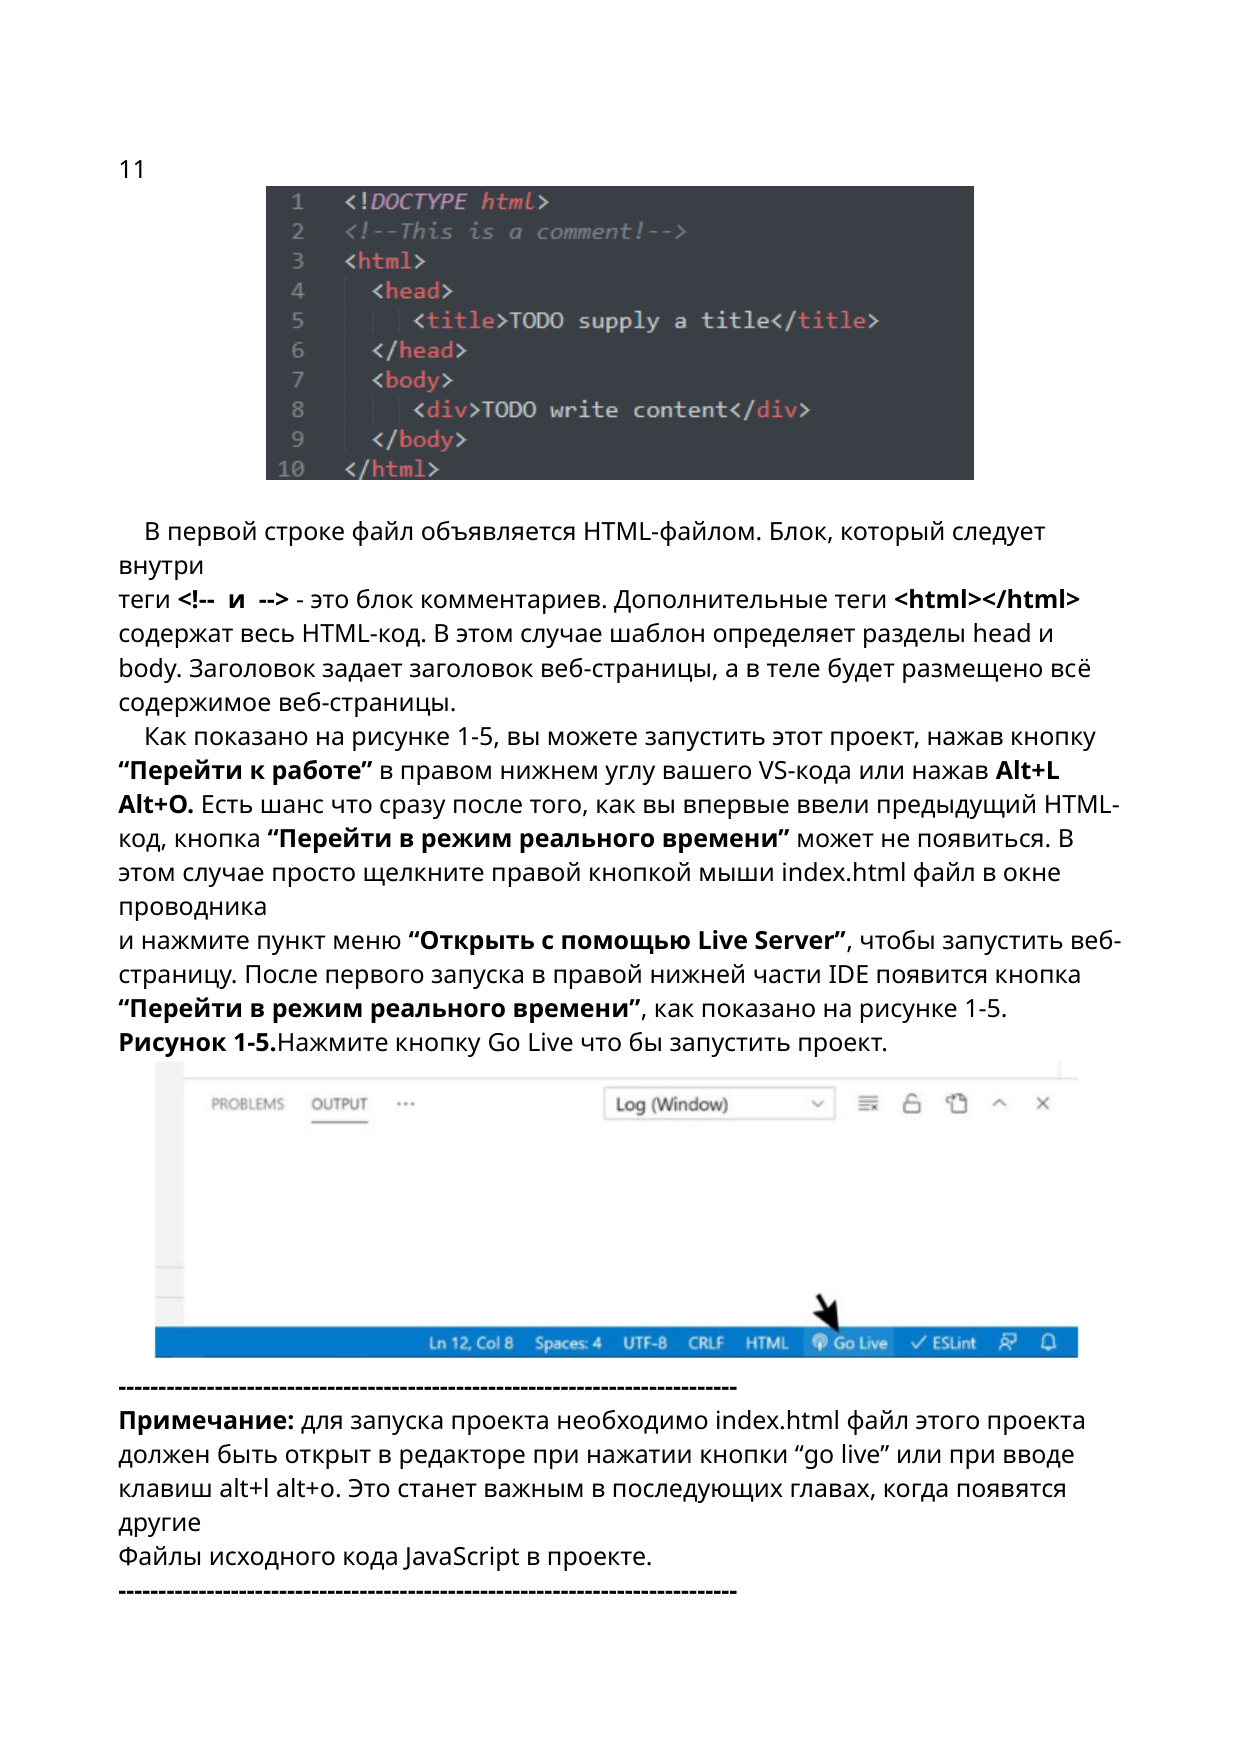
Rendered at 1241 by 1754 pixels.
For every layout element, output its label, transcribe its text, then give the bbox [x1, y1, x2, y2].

text Как показано на рисунке 1-5, вы можете запустить этот проект, нажав кнопку “Перейти к работе” в правом нижнем углу вашего VS-кода или нажав Alt+L Alt+O. Есть шанс что сразу после того, как вы впервые ввели предыдущий HTML-код, кнопка “Перейти в режим реального времени” может не появиться. В этом случае просто щелкните правой кнопкой мыши index.html файл в окне проводника [118, 718, 1122, 923]
text Рисунок 1-5.Нажмите кнопку Go Live что бы запустить проект. [118, 1025, 1122, 1059]
text и нажмите пункт меню “Открыть с помощью Live Server”, чтобы запустить веб-страницу. После первого запуска в правой нижней части IDE появится кнопка “Перейти в режим реального времени”, как показано на рисунке 1-5. [118, 923, 1122, 1025]
text теги <!-- и --> - это блок комментариев. Дополнительные теги <html></html> содержат весь HTML-код. В этом случае шаблон определяет разделы head и body. Заголовок задает заголовок веб-страницы, а в теле будет размещено всё содержимое веб-страницы. [118, 582, 1122, 718]
text ----------------------------------------------------------------------------- [118, 1573, 1122, 1607]
picture [266, 186, 974, 480]
text Примечание: для запуска проекта необходимо index.html файл этого проекта должен быть открыт в редакторе при нажатии кнопки “go live” или при вводе клавиш alt+l alt+o. Это станет важным в последующих главах, когда появятся другие [118, 1403, 1122, 1539]
text В первой строке файл объявляется HTML-файлом. Блок, который следует внутри [118, 514, 1122, 582]
picture [146, 1059, 1094, 1369]
text 11 [118, 118, 1122, 186]
text ----------------------------------------------------------------------------- [118, 1059, 1122, 1403]
text Файлы исходного кода JavaScript в проекте. [118, 1539, 1122, 1573]
